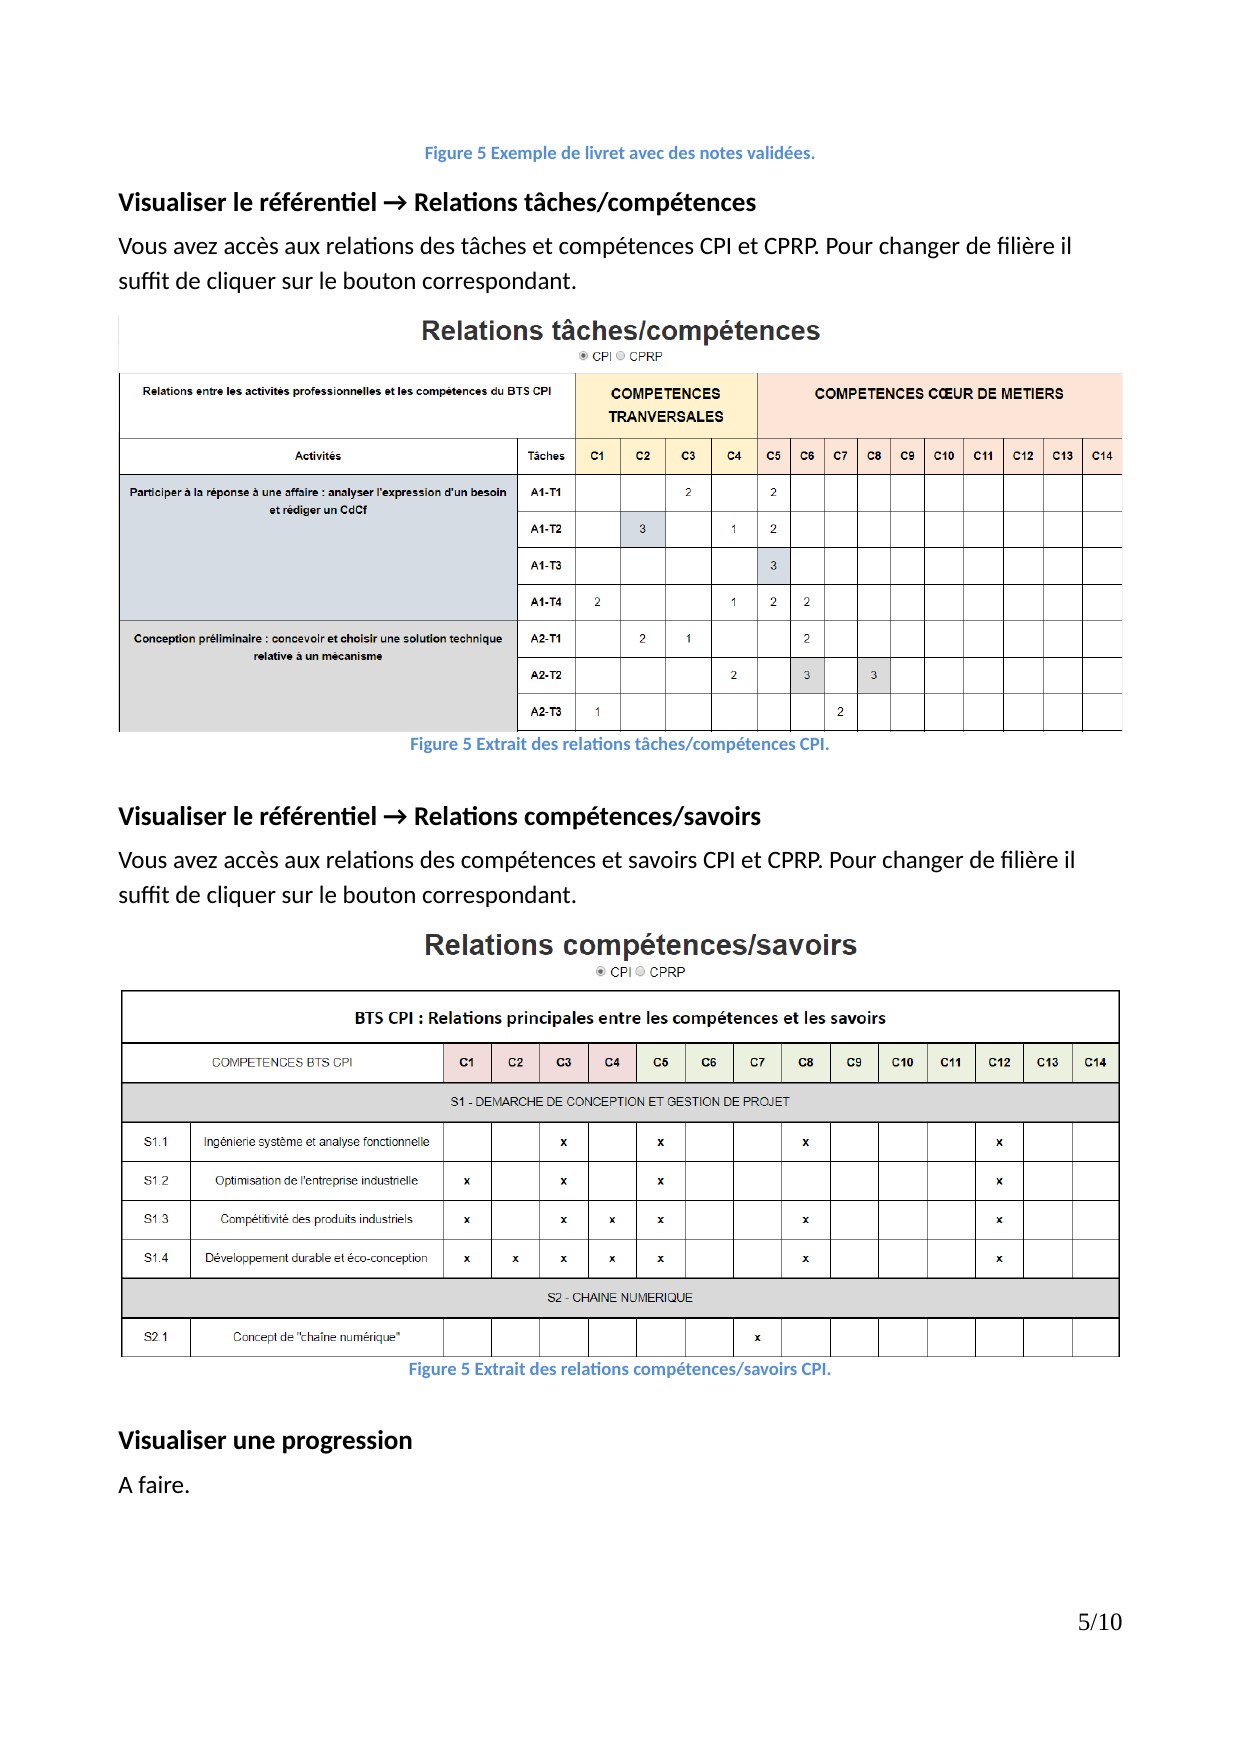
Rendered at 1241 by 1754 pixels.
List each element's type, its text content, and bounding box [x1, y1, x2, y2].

text Figure 5 Exemple de livret avec des notes validées. [118, 141, 1122, 164]
text Figure 5 Extrait des relations tâches/compétences CPI. [118, 732, 1122, 755]
text Vous avez accès aux relations des compétences et savoirs CPI et CPRP. Pour changer de filière il suffit de cliquer sur le bouton correspondant. [118, 844, 1122, 910]
picture [118, 315, 1123, 732]
subtitle Visualiser le référentiel → Relations compétences/savoirs [118, 799, 1122, 832]
subtitle Visualiser le référentiel → Relations tâches/compétences [118, 185, 1122, 218]
text A faire. [118, 1469, 1122, 1499]
text Figure 5 Extrait des relations compétences/savoirs CPI. [118, 1357, 1122, 1379]
picture [118, 928, 1123, 1357]
subtitle Visualiser une progression [118, 1423, 1122, 1456]
text Vous avez accès aux relations des tâches et compétences CPI et CPRP. Pour changer de filière il suffit de cliquer sur le bouton correspondant. [118, 230, 1122, 296]
